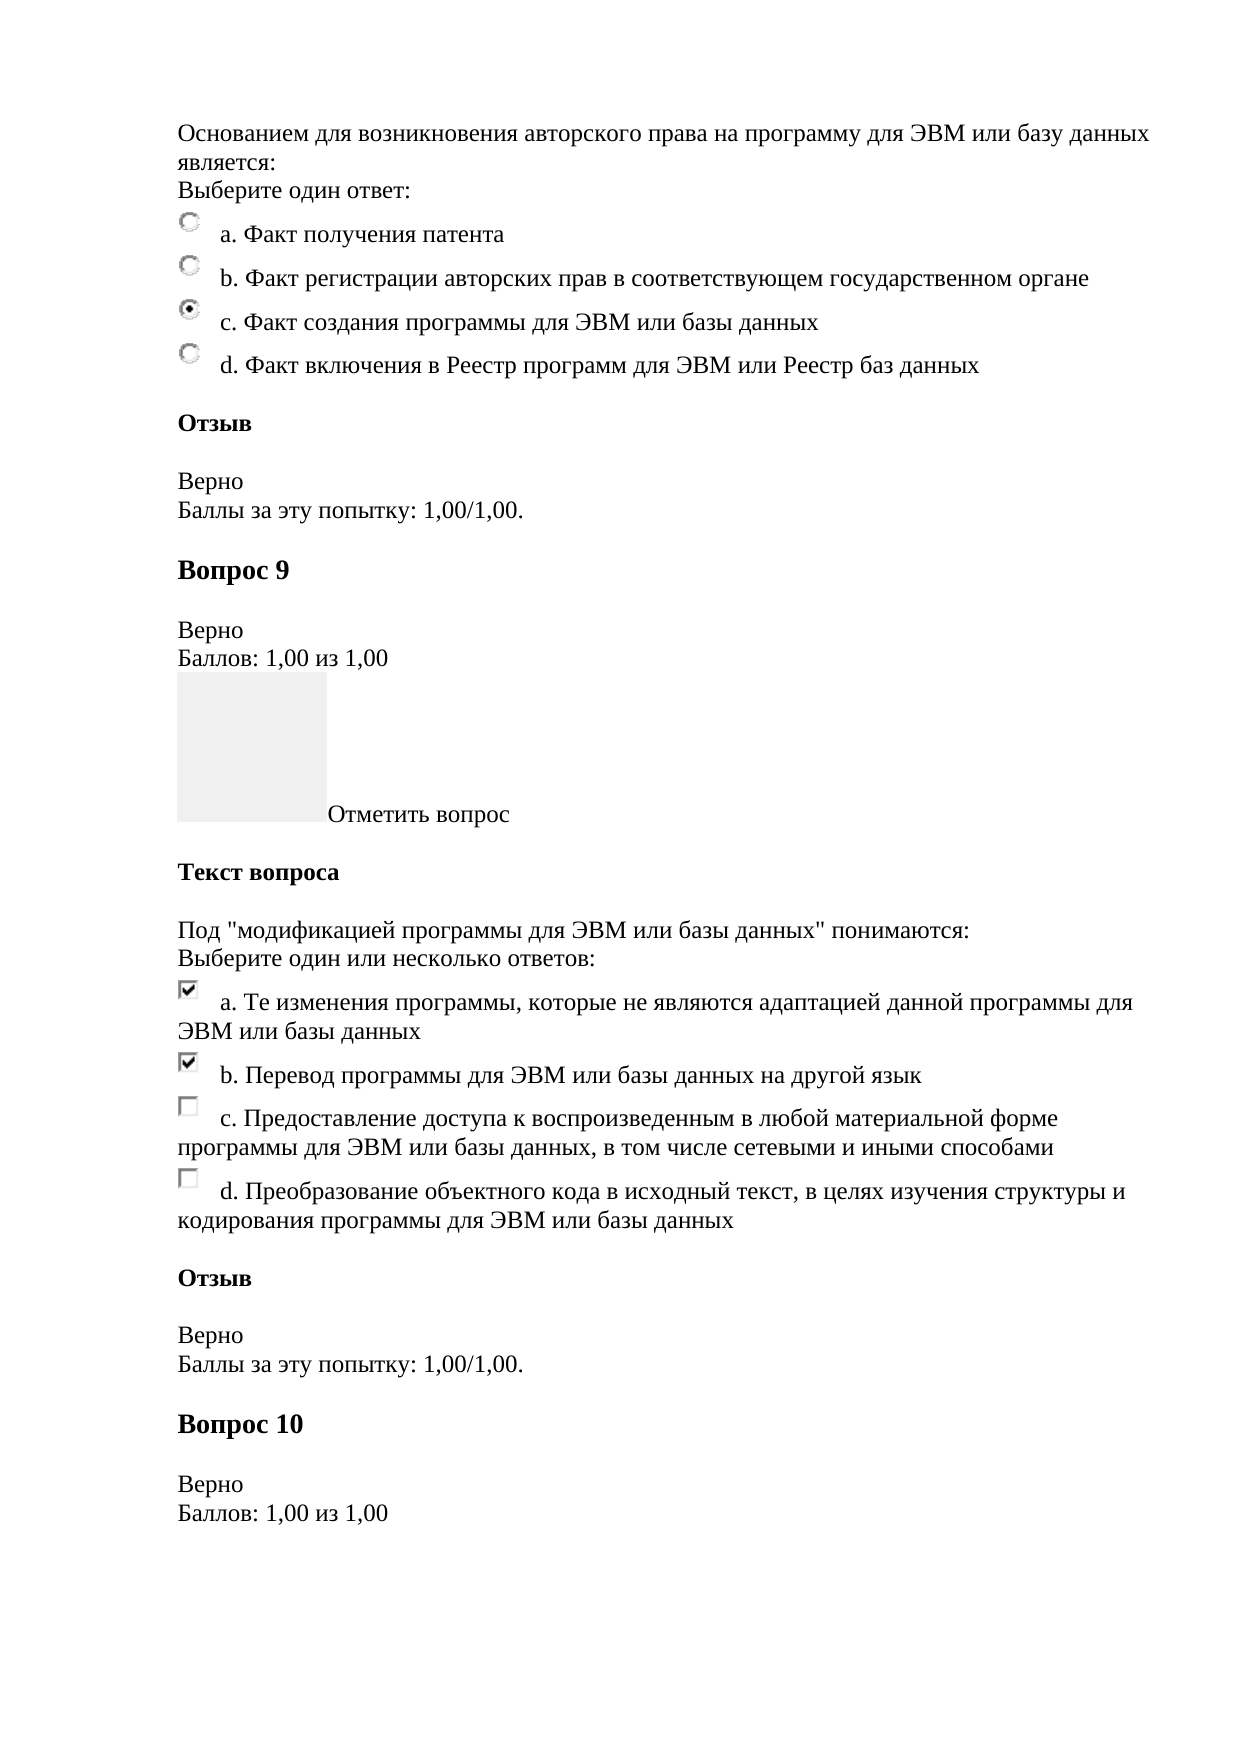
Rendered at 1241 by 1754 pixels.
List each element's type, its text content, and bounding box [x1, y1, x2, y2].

text Верно [177, 1321, 1152, 1349]
text Баллы за эту попытку: 1,00/1,00. [177, 1349, 1152, 1378]
text a. Те изменения программы, которые не являются адаптацией данной программы для ЭВМ или базы данных [177, 972, 1152, 1045]
text b. Перевод программы для ЭВМ или базы данных на другой язык [177, 1045, 1152, 1088]
text d. Преобразование объектного кода в исходный текст, в целях изучения структуры и кодирования программы для ЭВМ или базы данных [177, 1161, 1152, 1233]
text Верно [177, 466, 1152, 495]
text Баллов: 1,00 из 1,00 [177, 1498, 1152, 1526]
text Выберите один или несколько ответов: [177, 943, 1152, 972]
text Отметить вопрос [177, 672, 1152, 828]
subtitle Отзыв [177, 408, 1152, 437]
text Под "модификацией программы для ЭВМ или базы данных" понимаются: [177, 915, 1152, 943]
text b. Факт регистрации авторских прав в соответствующем государственном органе [177, 248, 1152, 292]
text Баллов: 1,00 из 1,00 [177, 643, 1152, 672]
text Верно [177, 615, 1152, 643]
text d. Факт включения в Реестр программ для ЭВМ или Реестр баз данных [177, 336, 1152, 379]
text Основанием для возникновения авторского права на программу для ЭВМ или базу данных является: [177, 118, 1152, 176]
text Выберите один ответ: [177, 176, 1152, 204]
text Верно [177, 1469, 1152, 1498]
subtitle Текст вопроса [177, 857, 1152, 886]
text c. Предоставление доступа к воспроизведенным в любой материальной форме программы для ЭВМ или базы данных, в том числе сетевыми и иными способами [177, 1088, 1152, 1161]
text c. Факт создания программы для ЭВМ или базы данных [177, 292, 1152, 336]
text Баллы за эту попытку: 1,00/1,00. [177, 495, 1152, 524]
text a. Факт получения патента [177, 204, 1152, 248]
subtitle Отзыв [177, 1263, 1152, 1291]
subtitle Вопрос 10 [177, 1407, 1152, 1440]
subtitle Вопрос 9 [177, 553, 1152, 586]
